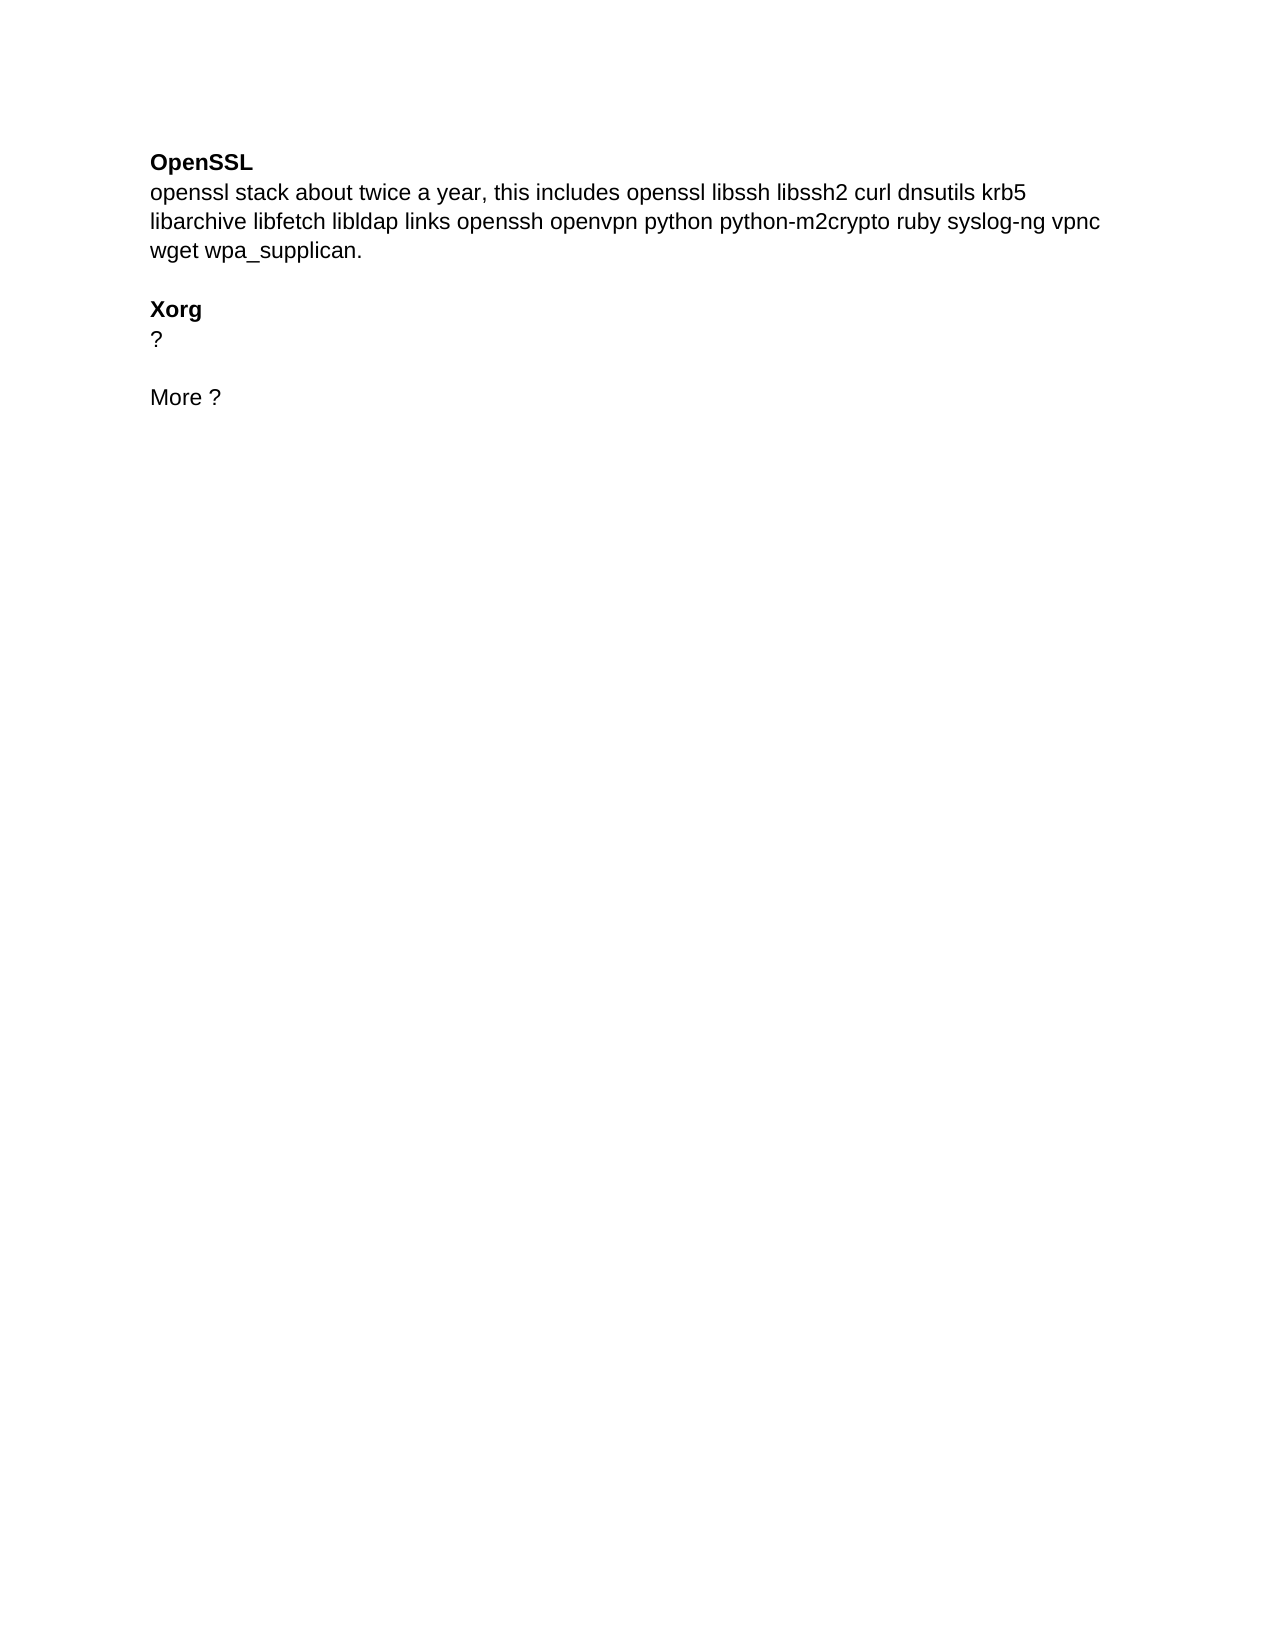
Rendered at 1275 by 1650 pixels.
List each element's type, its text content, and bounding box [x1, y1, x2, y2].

text More ? [150, 385, 1125, 411]
text ? [150, 326, 1125, 352]
text OpenSSL [150, 150, 1125, 176]
text Xorg [150, 297, 1125, 322]
text openssl stack about twice a year, this includes openssl libssh libssh2 curl dnsutils krb5 libarchive libfetch libldap links openssh openvpn python python-m2crypto ruby syslog-ng vpnc wget wpa_supplican. [150, 179, 1125, 264]
